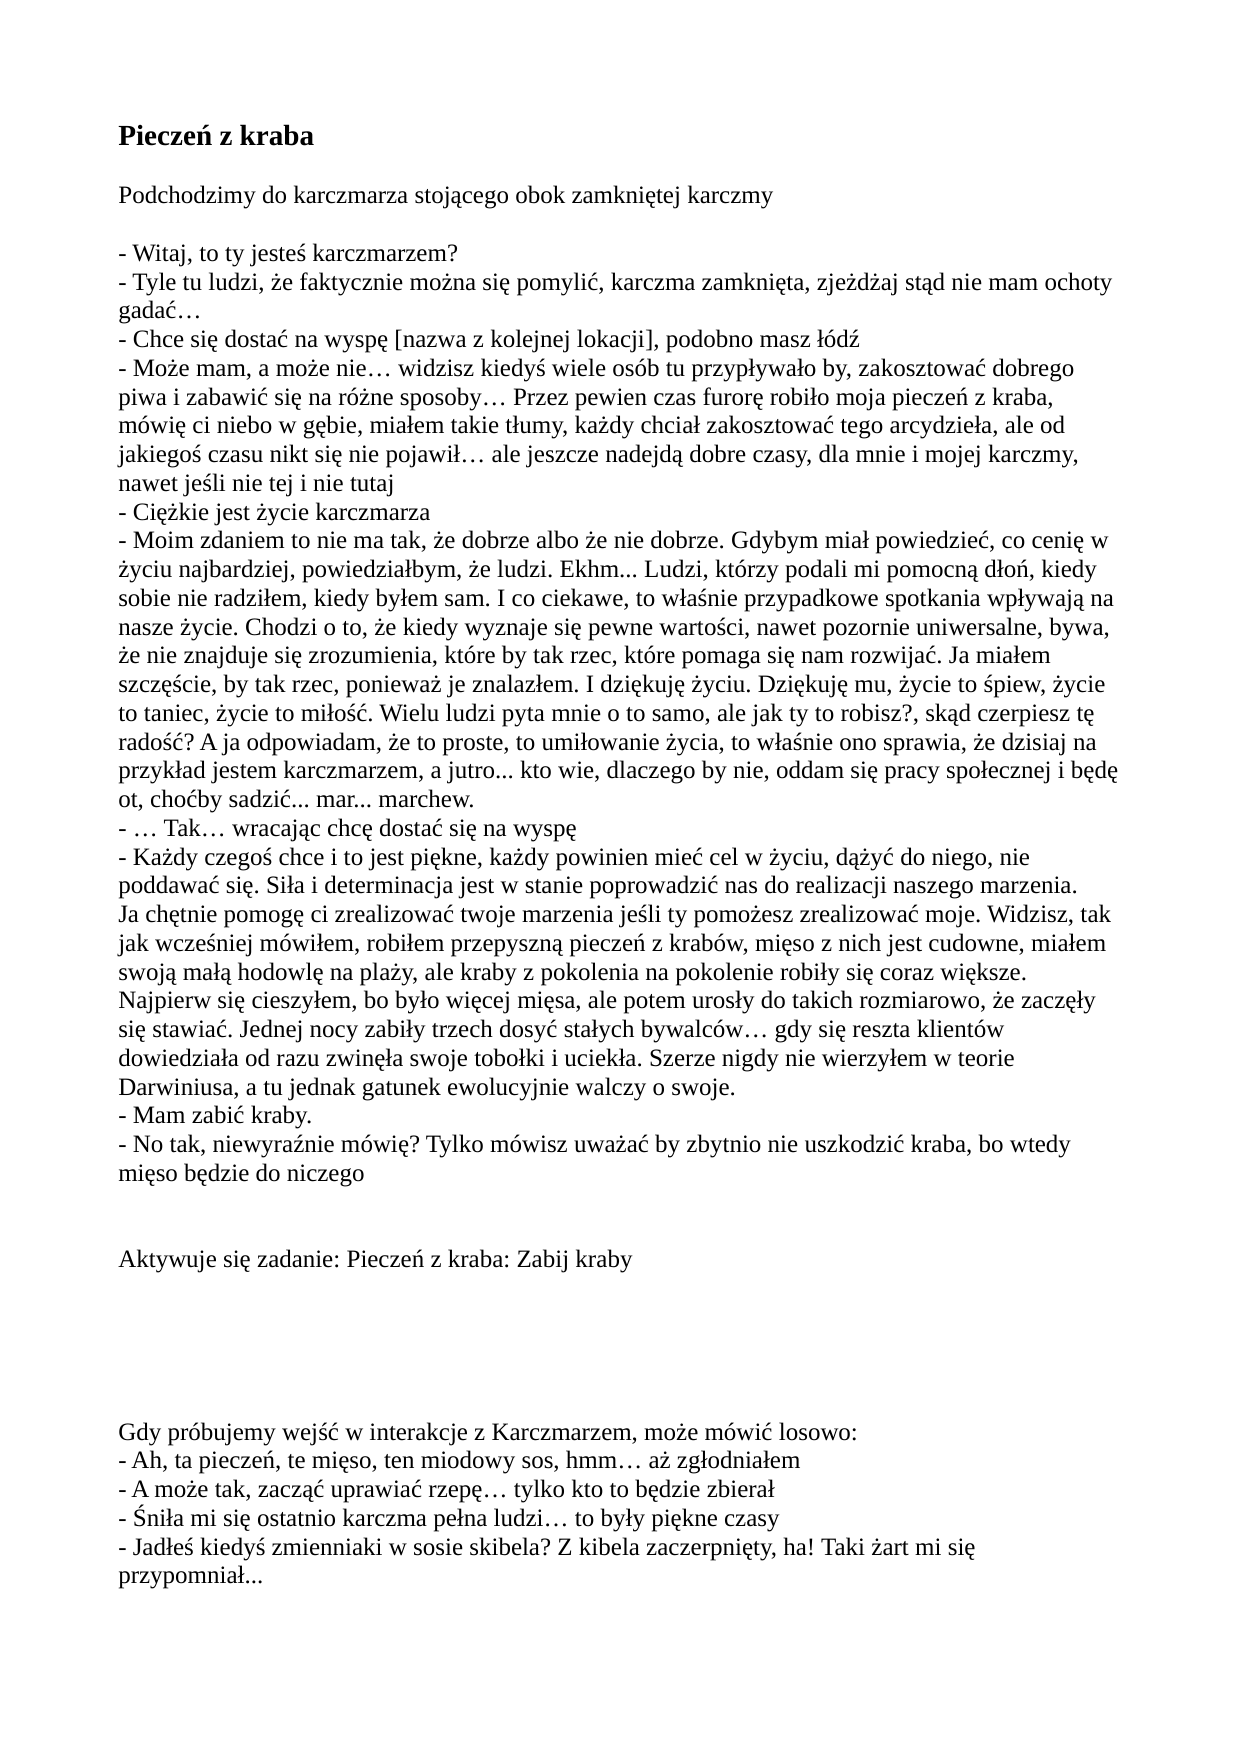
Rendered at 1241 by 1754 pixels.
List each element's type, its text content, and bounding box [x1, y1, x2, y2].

text Aktywuje się zadanie: Pieczeń z kraba: Zabij kraby [118, 1244, 1122, 1273]
text Pieczeń z kraba [118, 118, 1122, 152]
text - Śniła mi się ostatnio karczma pełna ludzi… to były piękne czasy [118, 1503, 1122, 1532]
text - Mam zabić kraby. [118, 1100, 1122, 1129]
text Podchodzimy do karczmarza stojącego obok zamkniętej karczmy [118, 180, 1122, 209]
text Ja chętnie pomogę ci zrealizować twoje marzenia jeśli ty pomożesz zrealizować moje. Widzisz, tak jak wcześniej mówiłem, robiłem przepyszną pieczeń z krabów, mięso z nich jest cudowne, miałem swoją małą hodowlę na plaży, ale kraby z pokolenia na pokolenie robiły się coraz większe. Najpierw się cieszyłem, bo było więcej mięsa, ale potem urosły do takich rozmiarowo, że zaczęły się stawiać. Jednej nocy zabiły trzech dosyć stałych bywalców… gdy się reszta klientów dowiedziała od razu zwinęła swoje tobołki i uciekła. Szerze nigdy nie wierzyłem w teorie Darwiniusa, a tu jednak gatunek ewolucyjnie walczy o swoje. [118, 899, 1122, 1100]
text - … Tak… wracając chcę dostać się na wyspę [118, 813, 1122, 842]
text - Witaj, to ty jesteś karczmarzem? [118, 238, 1122, 267]
text - Tyle tu ludzi, że faktycznie można się pomylić, karczma zamknięta, zjeżdżaj stąd nie mam ochoty gadać… [118, 267, 1122, 324]
text - Moim zdaniem to nie ma tak, że dobrze albo że nie dobrze. Gdybym miał powiedzieć, co cenię w życiu najbardziej, powiedziałbym, że ludzi. Ekhm... Ludzi, którzy podali mi pomocną dłoń, kiedy sobie nie radziłem, kiedy byłem sam. I co ciekawe, to właśnie przypadkowe spotkania wpływają na nasze życie. Chodzi o to, że kiedy wyznaje się pewne wartości, nawet pozornie uniwersalne, bywa, że nie znajduje się zrozumienia, które by tak rzec, które pomaga się nam rozwijać. Ja miałem szczęście, by tak rzec, ponieważ je znalazłem. I dziękuję życiu. Dziękuję mu, życie to śpiew, życie to taniec, życie to miłość. Wielu ludzi pyta mnie o to samo, ale jak ty to robisz?, skąd czerpiesz tę radość? A ja odpowiadam, że to proste, to umiłowanie życia, to właśnie ono sprawia, że dzisiaj na przykład jestem karczmarzem, a jutro... kto wie, dlaczego by nie, oddam się pracy społecznej i będę ot, choćby sadzić... mar... marchew. [118, 525, 1122, 813]
text - Jadłeś kiedyś zmienniaki w sosie skibela? Z kibela zaczerpnięty, ha! Taki żart mi się przypomniał... [118, 1532, 1122, 1589]
text - No tak, niewyraźnie mówię? Tylko mówisz uważać by zbytnio nie uszkodzić kraba, bo wtedy mięso będzie do niczego [118, 1129, 1122, 1187]
text - Ciężkie jest życie karczmarza [118, 497, 1122, 525]
text - Każdy czegoś chce i to jest piękne, każdy powinien mieć cel w życiu, dążyć do niego, nie poddawać się. Siła i determinacja jest w stanie poprowadzić nas do realizacji naszego marzenia. [118, 842, 1122, 899]
text Gdy próbujemy wejść w interakcje z Karczmarzem, może mówić losowo: [118, 1417, 1122, 1445]
text - Chce się dostać na wyspę [nazwa z kolejnej lokacji], podobno masz łódź [118, 324, 1122, 353]
text - Ah, ta pieczeń, te mięso, ten miodowy sos, hmm… aż zgłodniałem [118, 1445, 1122, 1474]
text - A może tak, zacząć uprawiać rzepę… tylko kto to będzie zbierał [118, 1474, 1122, 1503]
text - Może mam, a może nie… widzisz kiedyś wiele osób tu przypływało by, zakosztować dobrego piwa i zabawić się na różne sposoby… Przez pewien czas furorę robiło moja pieczeń z kraba, mówię ci niebo w gębie, miałem takie tłumy, każdy chciał zakosztować tego arcydzieła, ale od jakiegoś czasu nikt się nie pojawił… ale jeszcze nadejdą dobre czasy, dla mnie i mojej karczmy, nawet jeśli nie tej i nie tutaj [118, 353, 1122, 497]
